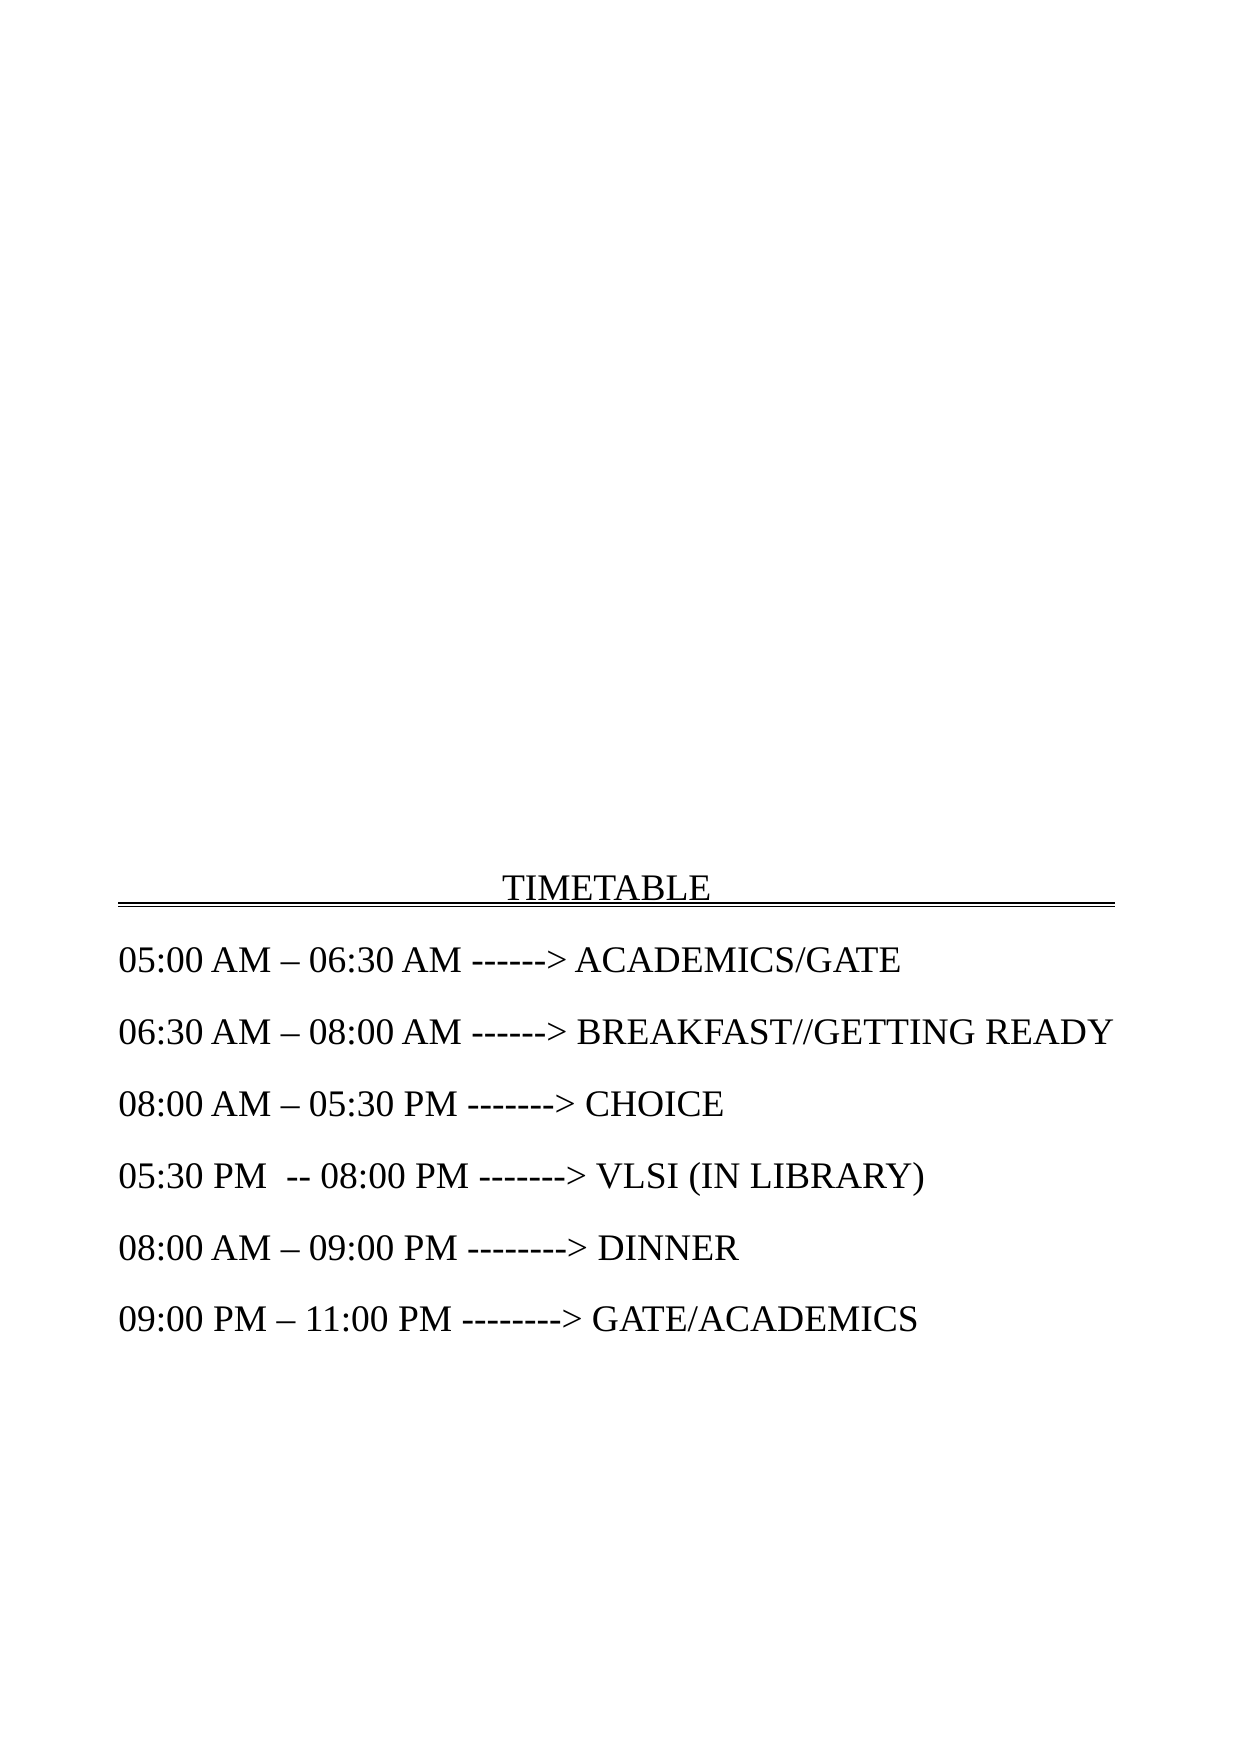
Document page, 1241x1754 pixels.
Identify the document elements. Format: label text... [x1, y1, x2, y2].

text 09:00 PM – 11:00 PM --------> GATE/ACADEMICS [118, 1297, 1122, 1340]
text 08:00 AM – 05:30 PM -------> CHOICE [118, 1081, 1122, 1124]
text 08:00 AM – 09:00 PM --------> DINNER [118, 1225, 1122, 1268]
text 05:30 PM -- 08:00 PM -------> VLSI (IN LIBRARY) [118, 1153, 1122, 1196]
text 05:00 AM – 06:30 AM ------> ACADEMICS/GATE [118, 937, 1122, 981]
text TIMETABLE [118, 866, 1122, 909]
text 06:30 AM – 08:00 AM ------> BREAKFAST//GETTING READY [118, 1009, 1122, 1052]
